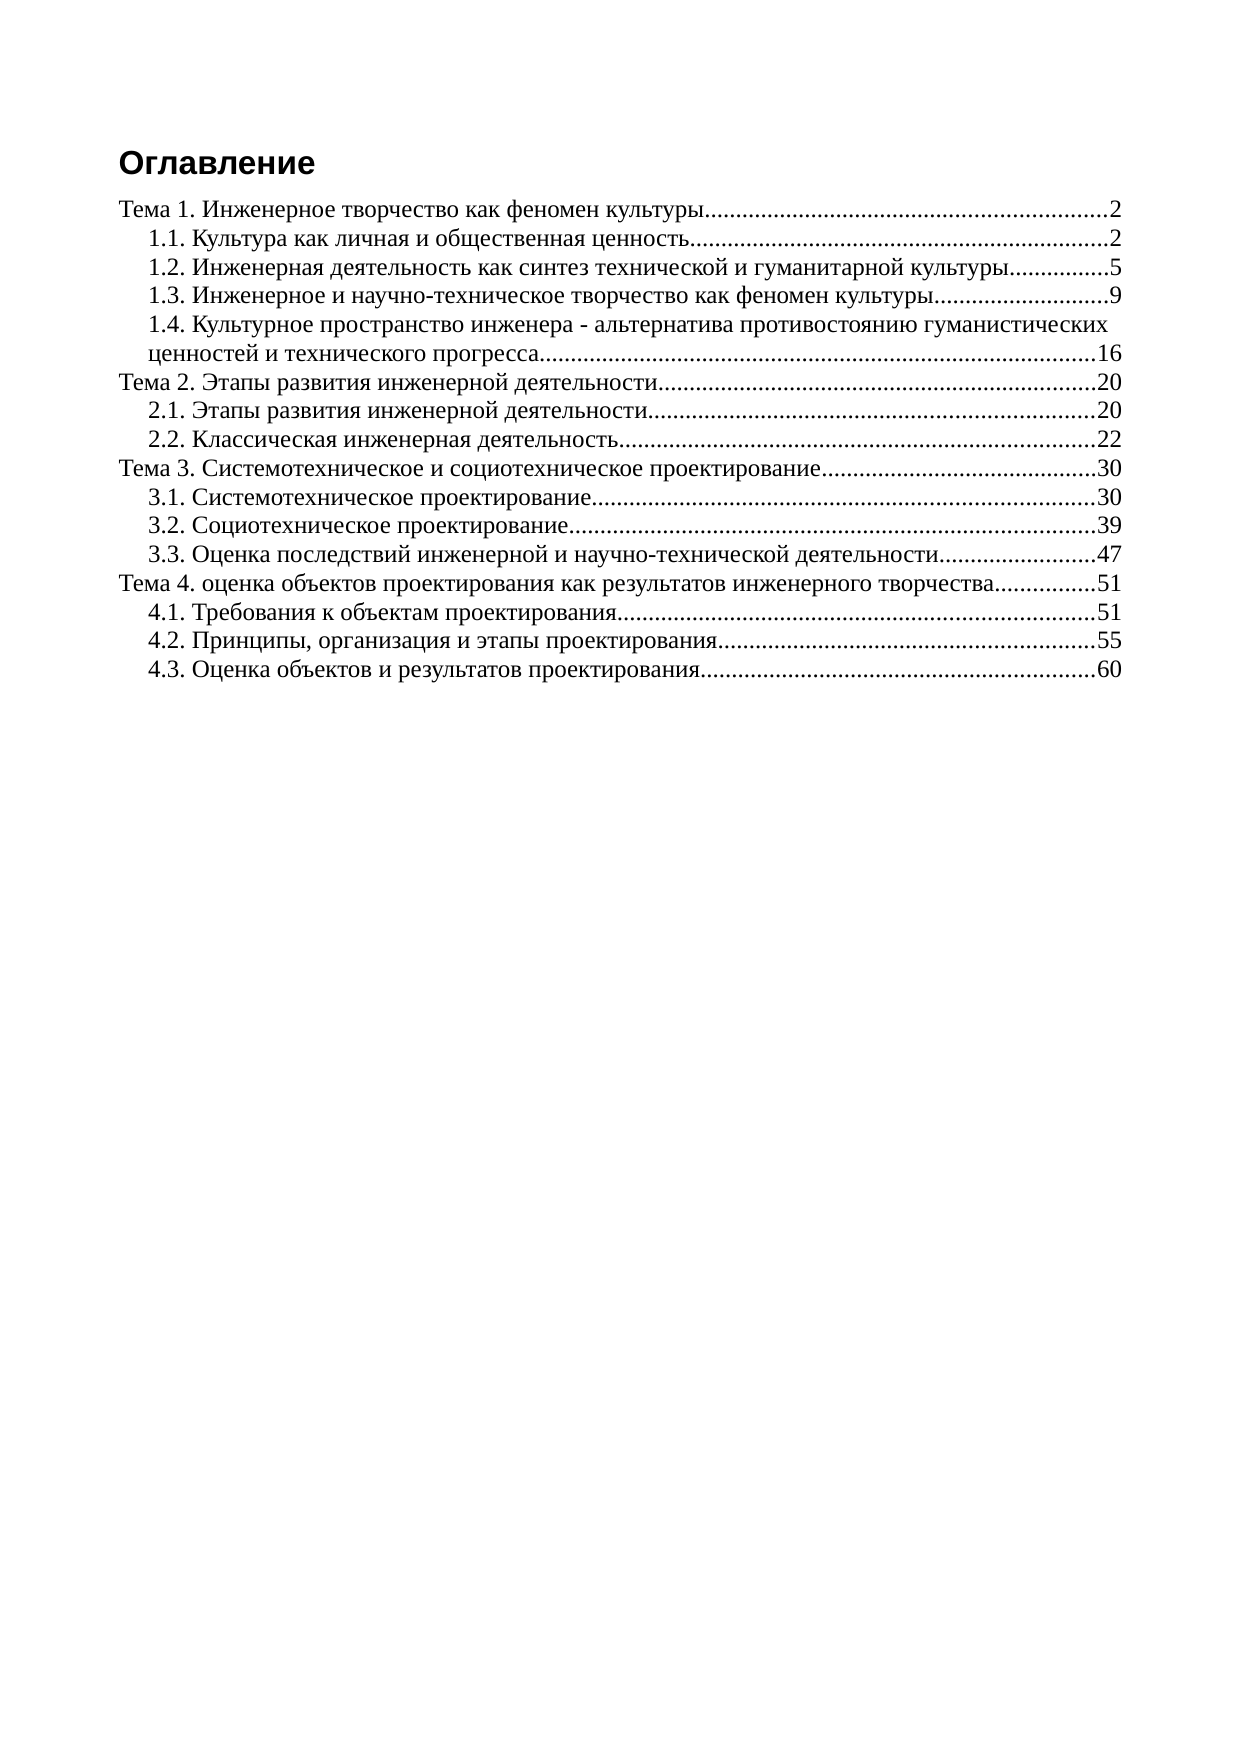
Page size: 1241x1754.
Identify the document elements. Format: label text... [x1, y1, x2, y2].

text Тема 2. Этапы развития инженерной деятельности 20 [118, 367, 1122, 396]
text 1.1. Культура как личная и общественная ценность 2 [148, 223, 1122, 252]
text 3.1. Системотехническое проектирование 30 [148, 482, 1122, 511]
text 2.1. Этапы развития инженерной деятельности 20 [148, 396, 1122, 424]
text 3.2. Социотехническое проектирование 39 [148, 511, 1122, 539]
text 1.4. Культурное пространство инженера - альтернатива противостоянию гуманистических ценностей и технического прогресса 16 [148, 309, 1122, 367]
text 4.2. Принципы, организация и этапы проектирования 55 [148, 626, 1122, 654]
text Тема 3. Системотехническое и социотехническое проектирование 30 [118, 453, 1122, 482]
text Тема 1. Инженерное творчество как феномен культуры 2 [118, 194, 1122, 223]
text 3.3. Оценка последствий инженерной и научно-технической деятельности 47 [148, 539, 1122, 568]
text 1.3. Инженерное и научно-техническое творчество как феномен культуры 9 [148, 281, 1122, 309]
text 4.3. Оценка объектов и результатов проектирования 60 [148, 654, 1122, 683]
text 1.2. Инженерная деятельность как синтез технической и гуманитарной культуры 5 [148, 252, 1122, 281]
text Тема 4. оценка объектов проектирования как результатов инженерного творчества 51 [118, 568, 1122, 597]
text 2.2. Классическая инженерная деятельность 22 [148, 424, 1122, 453]
text 4.1. Требования к объектам проектирования 51 [148, 597, 1122, 626]
subtitle Оглавление [118, 143, 1122, 182]
